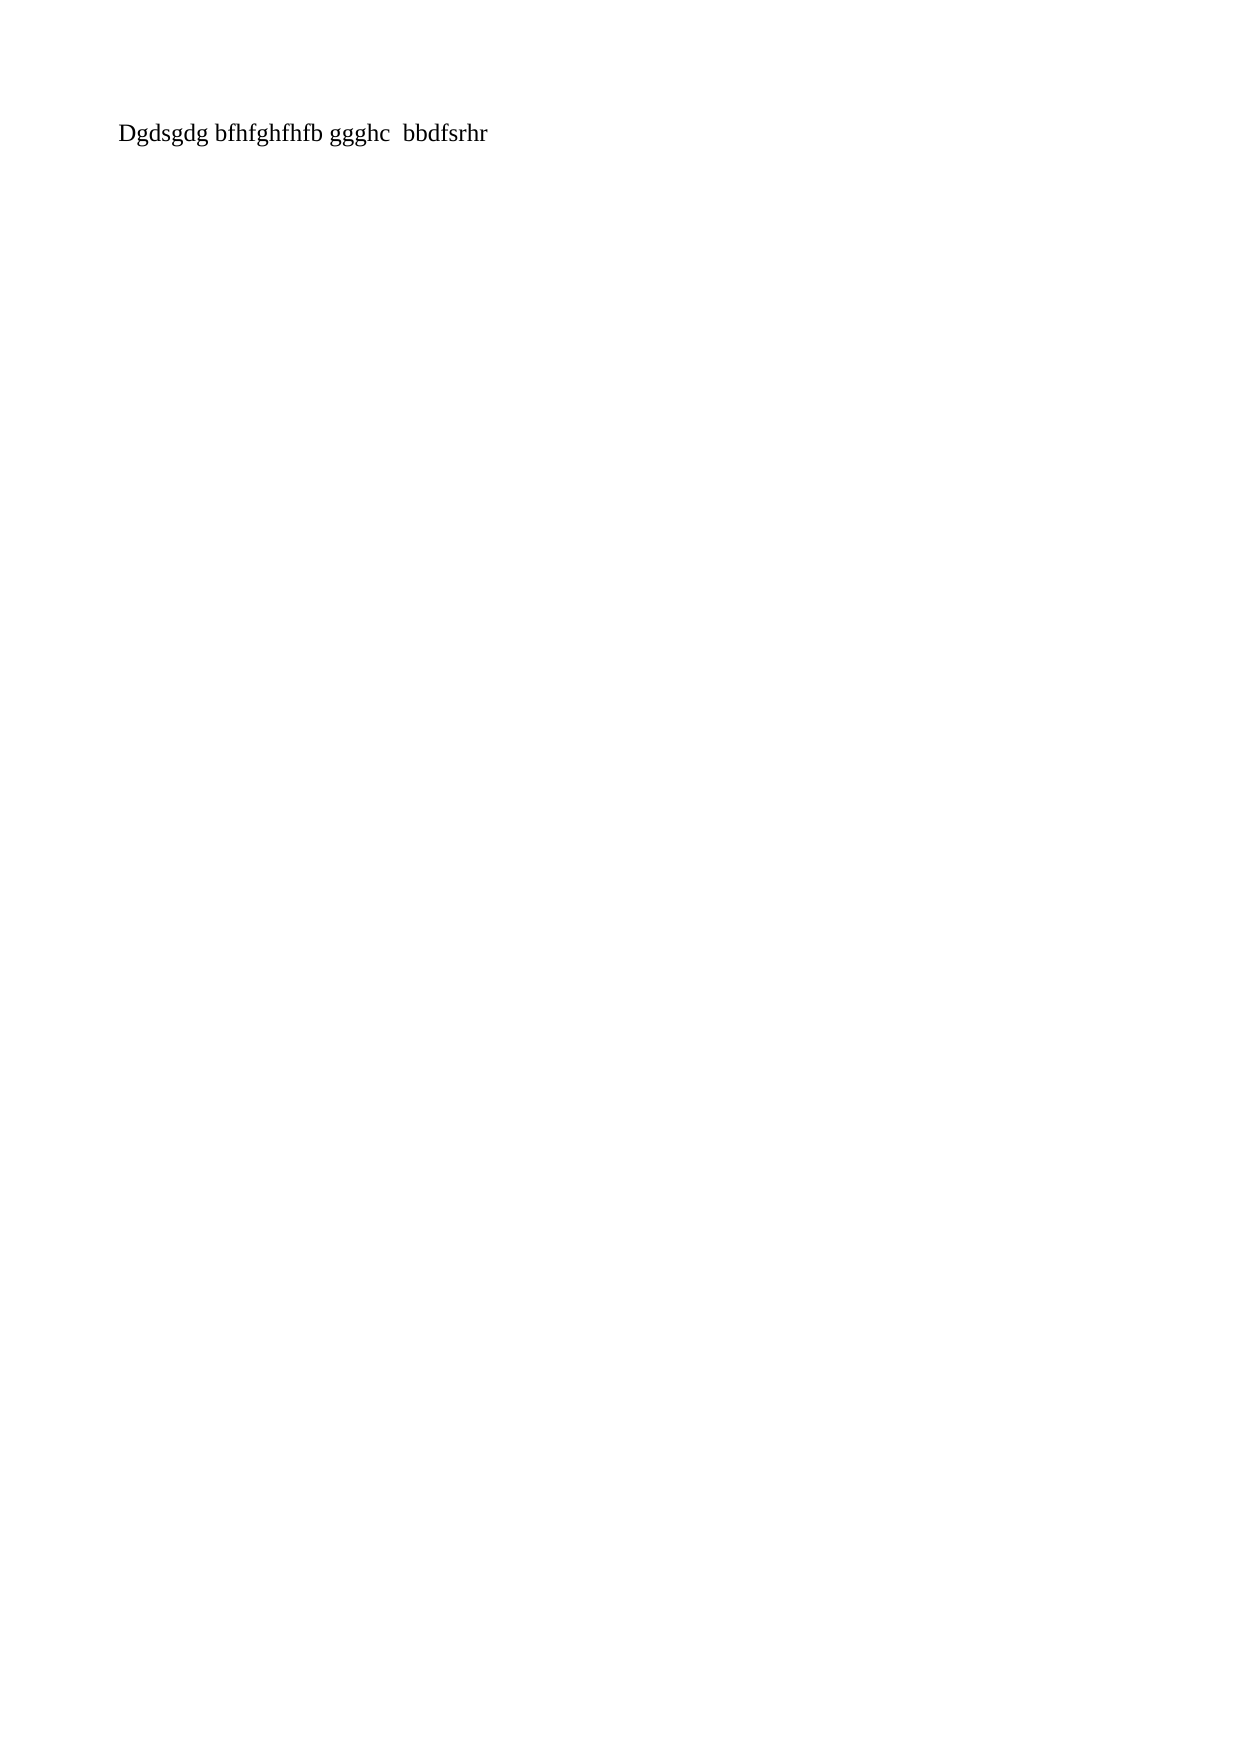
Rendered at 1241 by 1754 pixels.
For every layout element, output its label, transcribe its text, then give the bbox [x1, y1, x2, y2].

text Dgdsgdg bfhfghfhfb ggghc bbdfsrhr [118, 118, 1122, 147]
